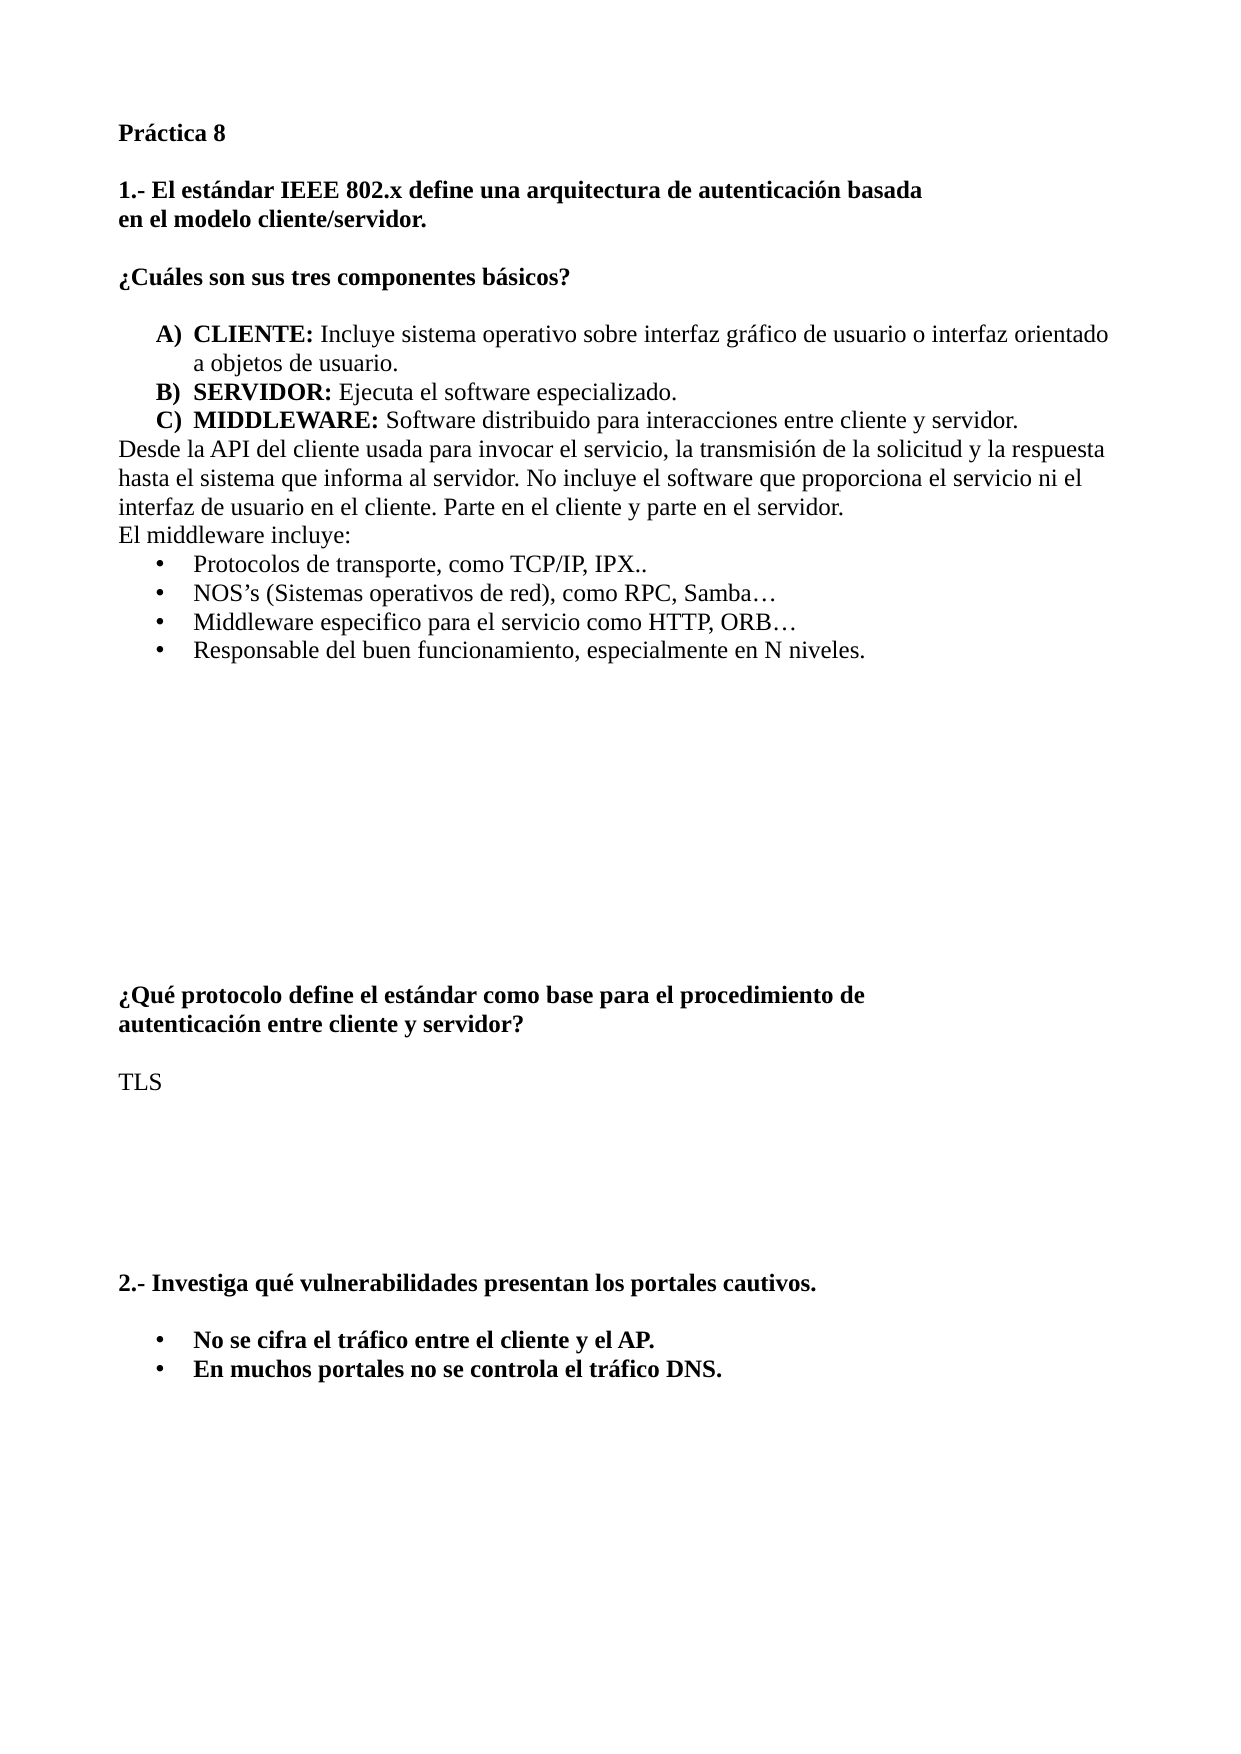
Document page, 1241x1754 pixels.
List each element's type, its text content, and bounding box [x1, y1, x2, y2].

list NOS’s (Sistemas operativos de red), como RPC, Samba… [156, 578, 1122, 607]
list Middleware especifico para el servicio como HTTP, ORB… [156, 607, 1122, 636]
text TLS [118, 1067, 1122, 1096]
list MIDDLEWARE: Software distribuido para interacciones entre cliente y servidor. [156, 406, 1122, 434]
text Desde la API del cliente usada para invocar el servicio, la transmisión de la solicitud y la respuesta hasta el sistema que informa al servidor. No incluye el software que proporciona el servicio ni el interfaz de usuario en el cliente. Parte en el cliente y parte en el servidor. [118, 434, 1122, 521]
list SERVIDOR: Ejecuta el software especializado. [156, 377, 1122, 406]
text autenticación entre cliente y servidor? [118, 1009, 1122, 1038]
text 2.- Investiga qué vulnerabilidades presentan los portales cautivos. [118, 1268, 1122, 1297]
text 1.- El estándar IEEE 802.x define una arquitectura de autenticación basada [118, 176, 1122, 204]
text en el modelo cliente/servidor. [118, 204, 1122, 233]
list Protocolos de transporte, como TCP/IP, IPX.. [156, 549, 1122, 578]
list CLIENTE: Incluye sistema operativo sobre interfaz gráfico de usuario o interfaz orientado a objetos de usuario. [156, 319, 1122, 377]
list En muchos portales no se controla el tráfico DNS. [156, 1354, 1122, 1383]
text Práctica 8 [118, 118, 1122, 147]
list Responsable del buen funcionamiento, especialmente en N niveles. [156, 636, 1122, 664]
list No se cifra el tráfico entre el cliente y el AP. [156, 1326, 1122, 1354]
text ¿Cuáles son sus tres componentes básicos? [118, 262, 1122, 291]
text El middleware incluye: [118, 521, 1122, 549]
text ¿Qué protocolo define el estándar como base para el procedimiento de [118, 981, 1122, 1009]
